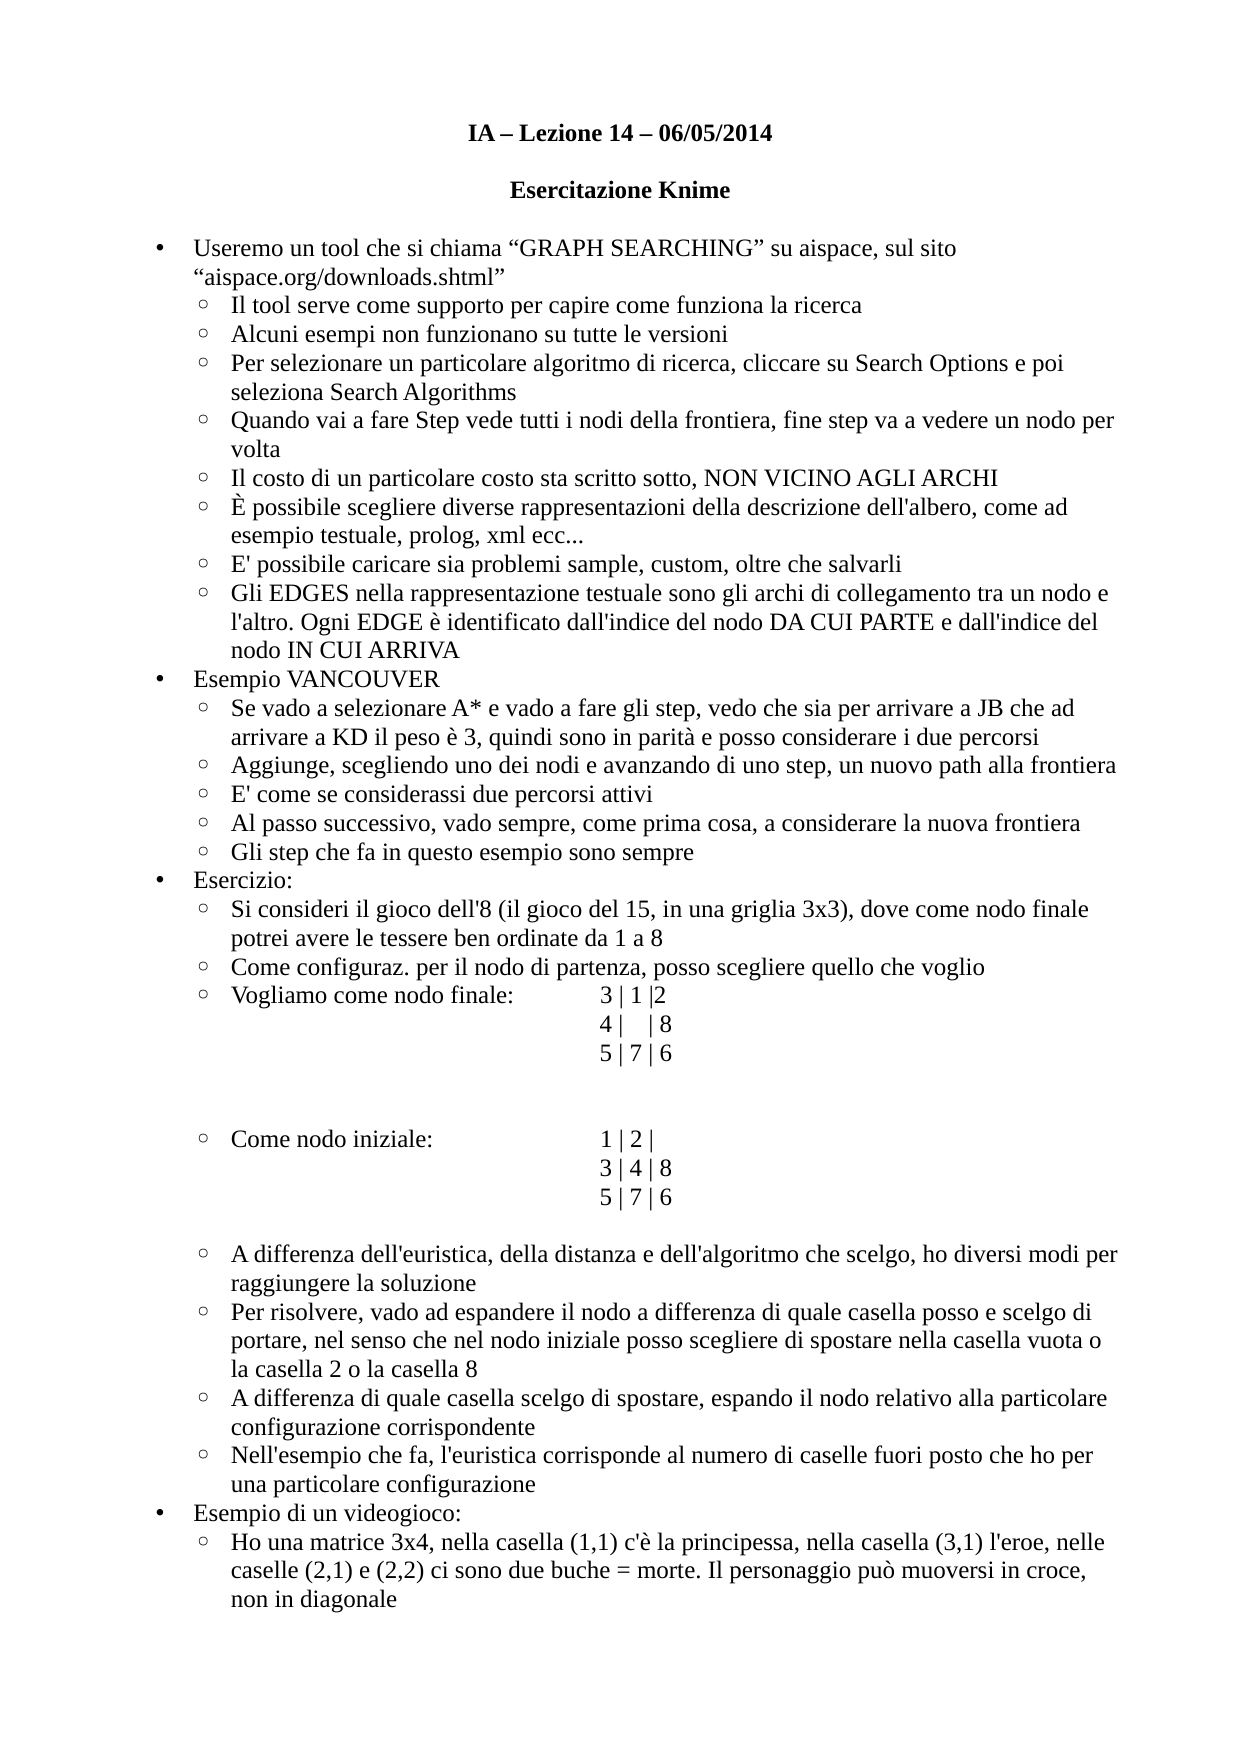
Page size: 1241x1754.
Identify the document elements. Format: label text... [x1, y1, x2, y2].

list Esercizio: [156, 866, 1122, 894]
list Vogliamo come nodo finale: 3 | 1 |2 [193, 981, 1122, 1009]
list 5 | 7 | 6 [493, 1182, 1122, 1211]
list E' come se considerassi due percorsi attivi [193, 779, 1122, 808]
text IA – Lezione 14 – 06/05/2014 [118, 118, 1122, 147]
list Ho una matrice 3x4, nella casella (1,1) c'è la principessa, nella casella (3,1) l'eroe, nelle caselle (2,1) e (2,2) ci sono due buche = morte. Il personaggio può muoversi in croce, non in diagonale [193, 1527, 1122, 1613]
list Gli step che fa in questo esempio sono sempre [193, 837, 1122, 866]
list Alcuni esempi non funzionano su tutte le versioni [193, 319, 1122, 348]
list Al passo successivo, vado sempre, come prima cosa, a considerare la nuova frontiera [193, 808, 1122, 837]
list Si consideri il gioco dell'8 (il gioco del 15, in una griglia 3x3), dove come nodo finale potrei avere le tessere ben ordinate da 1 a 8 [193, 894, 1122, 952]
list Come configuraz. per il nodo di partenza, posso scegliere quello che voglio [193, 952, 1122, 981]
list Come nodo iniziale: 1 | 2 | [193, 1124, 1122, 1153]
list 3 | 4 | 8 [493, 1153, 1122, 1182]
list Quando vai a fare Step vede tutti i nodi della frontiera, fine step va a vedere un nodo per volta [193, 406, 1122, 463]
list E' possibile caricare sia problemi sample, custom, oltre che salvarli [193, 549, 1122, 578]
list Esempio di un videogioco: [156, 1498, 1122, 1527]
list Aggiunge, scegliendo uno dei nodi e avanzando di uno step, un nuovo path alla frontiera [193, 751, 1122, 779]
list Il tool serve come supporto per capire come funziona la ricerca [193, 291, 1122, 319]
list Se vado a selezionare A* e vado a fare gli step, vedo che sia per arrivare a JB che ad arrivare a KD il peso è 3, quindi sono in parità e posso considerare i due percorsi [193, 693, 1122, 751]
list Gli EDGES nella rappresentazione testuale sono gli archi di collegamento tra un nodo e l'altro. Ogni EDGE è identificato dall'indice del nodo DA CUI PARTE e dall'indice del nodo IN CUI ARRIVA [193, 578, 1122, 664]
list 4 | | 8 [493, 1009, 1122, 1038]
list Nell'esempio che fa, l'euristica corrisponde al numero di caselle fuori posto che ho per una particolare configurazione [193, 1441, 1122, 1498]
list A differenza di quale casella scelgo di spostare, espando il nodo relativo alla particolare configurazione corrispondente [193, 1383, 1122, 1441]
list Useremo un tool che si chiama “GRAPH SEARCHING” su aispace, sul sito “aispace.org/downloads.shtml” [156, 233, 1122, 291]
list È possibile scegliere diverse rappresentazioni della descrizione dell'albero, come ad esempio testuale, prolog, xml ecc... [193, 492, 1122, 549]
list Per selezionare un particolare algoritmo di ricerca, cliccare su Search Options e poi seleziona Search Algorithms [193, 348, 1122, 406]
list Il costo di un particolare costo sta scritto sotto, NON VICINO AGLI ARCHI [193, 463, 1122, 492]
list Esempio VANCOUVER [156, 664, 1122, 693]
list Per risolvere, vado ad espandere il nodo a differenza di quale casella posso e scelgo di portare, nel senso che nel nodo iniziale posso scegliere di spostare nella casella vuota o la casella 2 o la casella 8 [193, 1297, 1122, 1383]
list A differenza dell'euristica, della distanza e dell'algoritmo che scelgo, ho diversi modi per raggiungere la soluzione [193, 1239, 1122, 1297]
text Esercitazione Knime [118, 176, 1122, 204]
list 5 | 7 | 6 [493, 1038, 1122, 1067]
